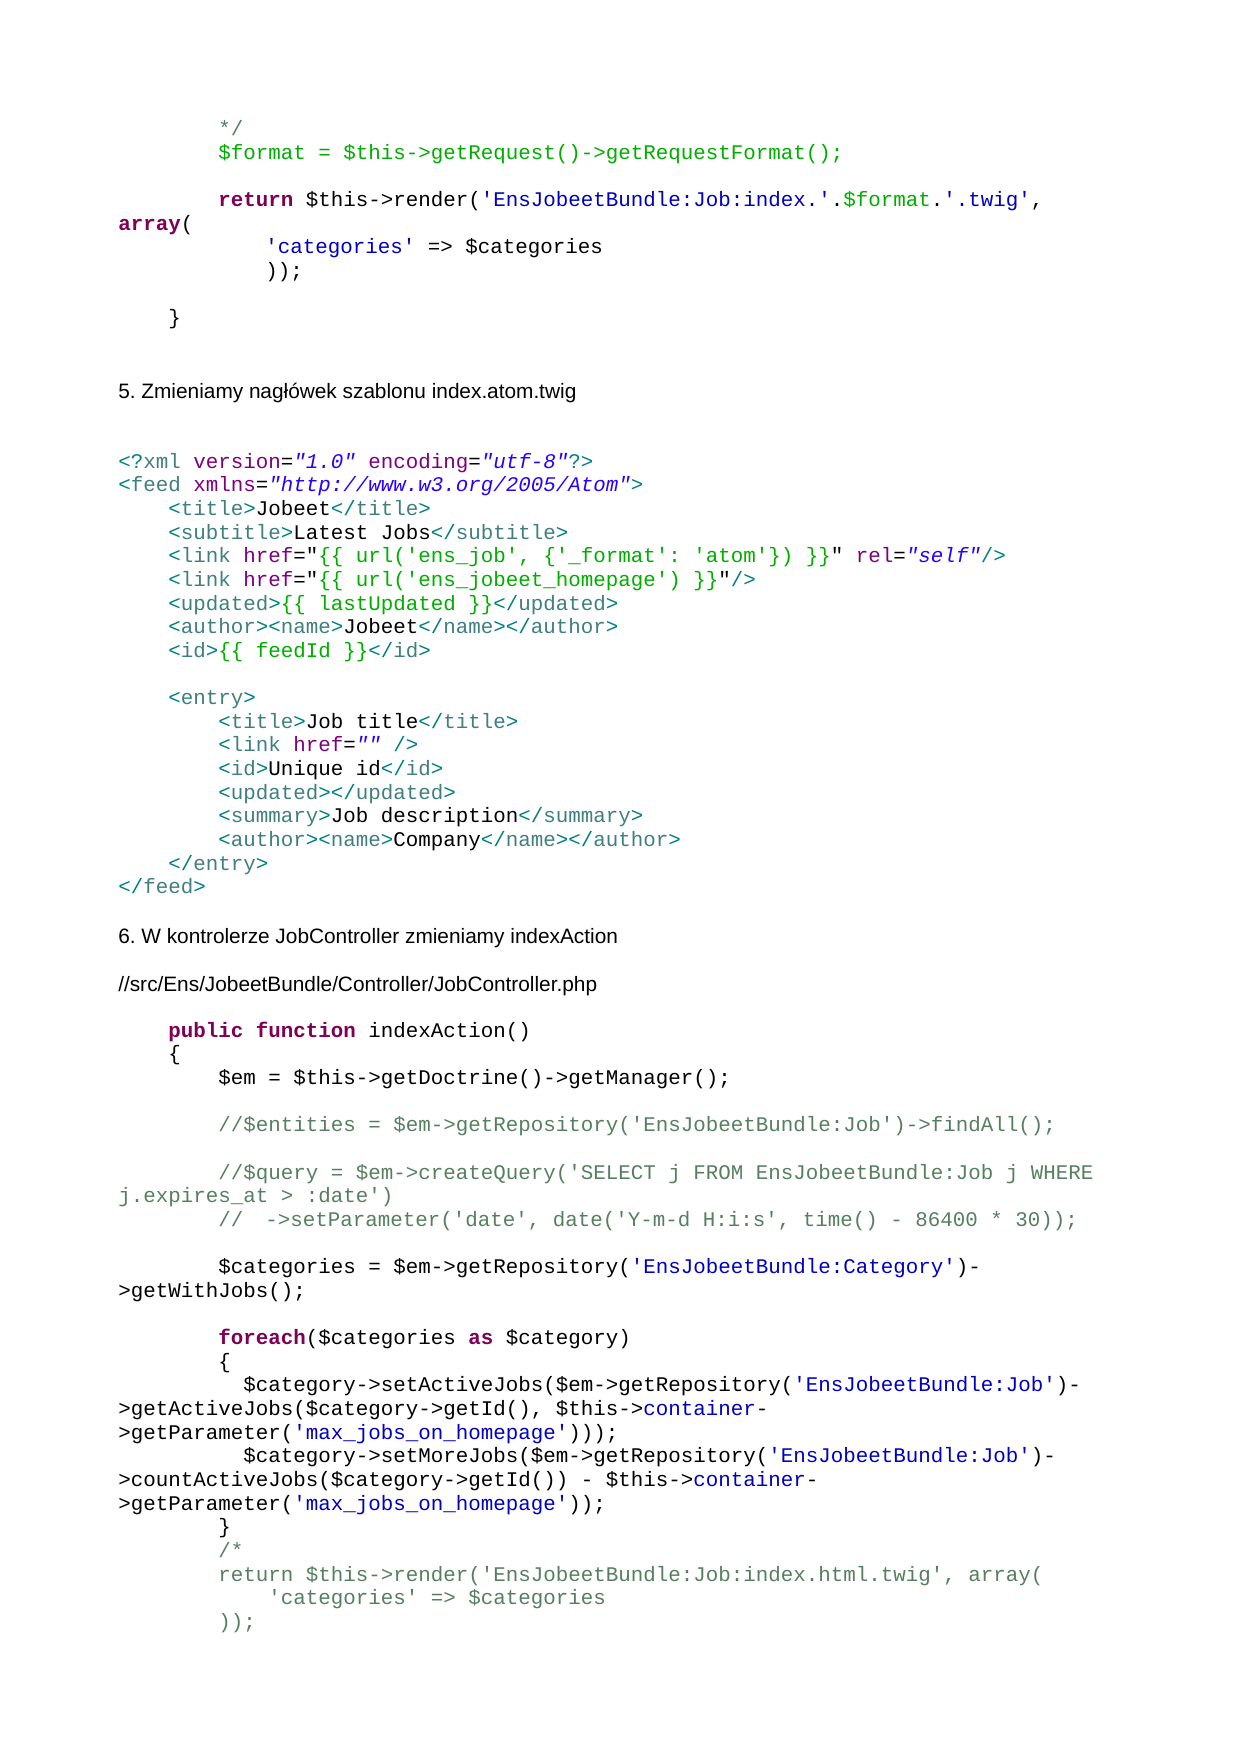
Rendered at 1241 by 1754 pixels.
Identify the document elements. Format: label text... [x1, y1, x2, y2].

text $format = $this->getRequest()->getRequestFormat(); [118, 142, 1122, 165]
text <updated>{{ lastUpdated }}</updated> [118, 593, 1122, 616]
text 5. Zmieniamy nagłówek szablonu index.atom.twig [118, 379, 1122, 403]
text </feed> [118, 876, 1122, 900]
text $categories = $em->getRepository('EnsJobeetBundle:Category')->getWithJobs(); [118, 1256, 1122, 1303]
text $category->setActiveJobs($em->getRepository('EnsJobeetBundle:Job')->getActiveJobs($category->getId(), $this->container->getParameter('max_jobs_on_homepage'))); [118, 1374, 1122, 1445]
text 'categories' => $categories [118, 1587, 1122, 1611]
text <title>Jobeet</title> [118, 498, 1122, 522]
text <id>{{ feedId }}</id> [118, 640, 1122, 663]
text 6. W kontrolerze JobController zmieniamy indexAction [118, 924, 1122, 948]
text //$query = $em->createQuery('SELECT j FROM EnsJobeetBundle:Job j WHERE j.expires_at > :date') [118, 1162, 1122, 1209]
text } [118, 1516, 1122, 1540]
text )); [118, 1611, 1122, 1634]
text public function indexAction() [118, 1020, 1122, 1043]
text <?xml version="1.0" encoding="utf-8"?> [118, 451, 1122, 474]
text <feed xmlns="http://www.w3.org/2005/Atom"> [118, 474, 1122, 498]
text <author><name>Jobeet</name></author> [118, 616, 1122, 640]
text <title>Job title</title> [118, 711, 1122, 734]
text { [118, 1043, 1122, 1067]
text <id>Unique id</id> [118, 758, 1122, 782]
text 'categories' => $categories [118, 236, 1122, 260]
text <link href="{{ url('ens_jobeet_homepage') }}"/> [118, 569, 1122, 593]
text //src/Ens/JobeetBundle/Controller/JobController.php [118, 972, 1122, 996]
text $category->setMoreJobs($em->getRepository('EnsJobeetBundle:Job')->countActiveJobs($category->getId()) - $this->container->getParameter('max_jobs_on_homepage')); [118, 1445, 1122, 1516]
text <summary>Job description</summary> [118, 805, 1122, 829]
text <subtitle>Latest Jobs</subtitle> [118, 522, 1122, 545]
text </entry> [118, 853, 1122, 876]
text // ->setParameter('date', date('Y-m-d H:i:s', time() - 86400 * 30)); [118, 1209, 1122, 1233]
text { [118, 1351, 1122, 1374]
text <updated></updated> [118, 782, 1122, 805]
text )); [118, 260, 1122, 284]
text */ [118, 118, 1122, 142]
text /* [118, 1540, 1122, 1564]
text return $this->render('EnsJobeetBundle:Job:index.'.$format.'.twig', array( [118, 189, 1122, 236]
text return $this->render('EnsJobeetBundle:Job:index.html.twig', array( [118, 1564, 1122, 1587]
text $em = $this->getDoctrine()->getManager(); [118, 1067, 1122, 1091]
text <author><name>Company</name></author> [118, 829, 1122, 853]
text <entry> [118, 687, 1122, 711]
text } [118, 307, 1122, 331]
text <link href="" /> [118, 734, 1122, 758]
text foreach($categories as $category) [118, 1327, 1122, 1351]
text //$entities = $em->getRepository('EnsJobeetBundle:Job')->findAll(); [118, 1114, 1122, 1138]
text <link href="{{ url('ens_job', {'_format': 'atom'}) }}" rel="self"/> [118, 545, 1122, 569]
